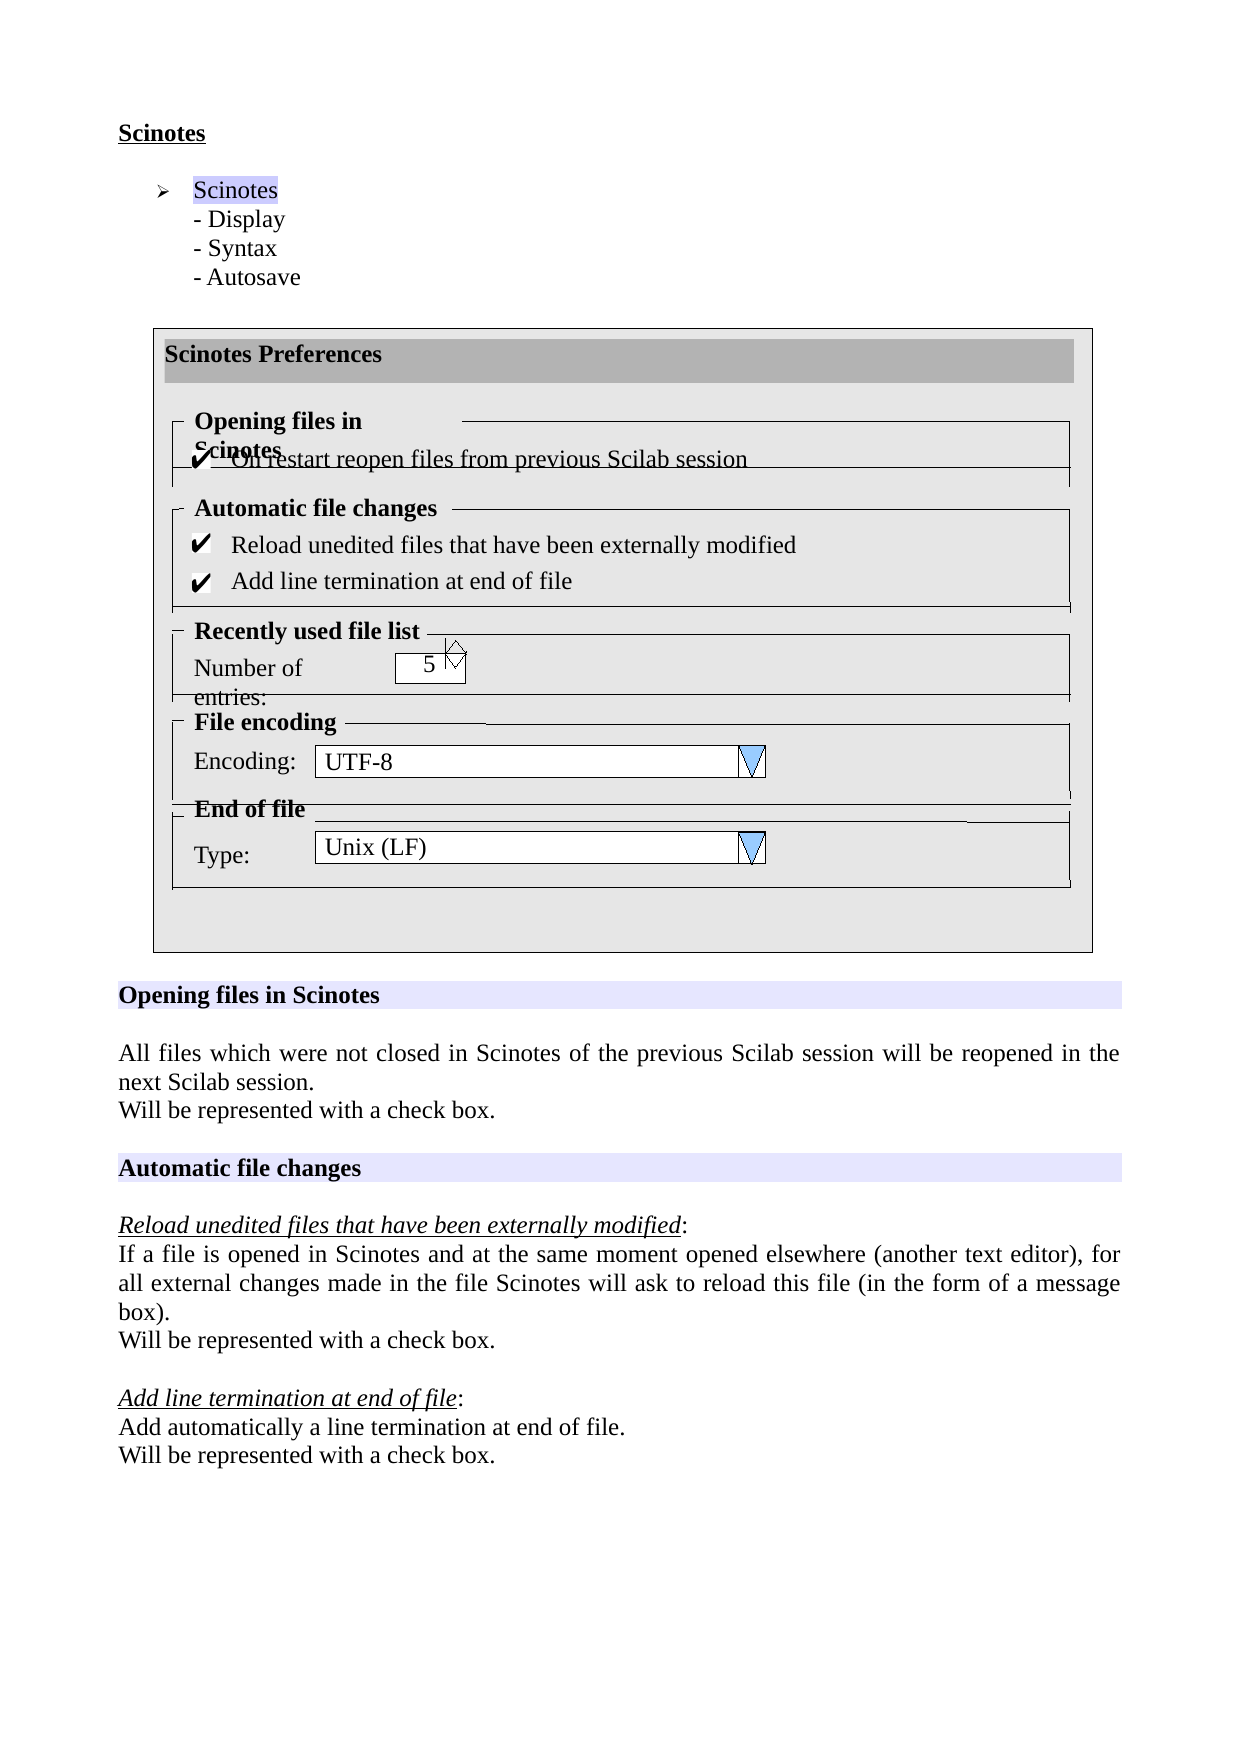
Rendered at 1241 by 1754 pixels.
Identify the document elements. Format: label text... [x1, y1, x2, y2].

text Will be represented with a check box. [118, 1096, 1122, 1124]
text Reload unedited files that have been externally modified: [118, 1211, 1122, 1239]
picture [191, 450, 211, 469]
text Opening files in Scinotes [118, 981, 1122, 1009]
text If a file is opened in Scinotes and at the same moment opened elsewhere (another text editor), for all external changes made in the file Scinotes will ask to reload this file (in the form of a message box). [118, 1239, 1122, 1326]
text All files which were not closed in Scinotes of the previous Scilab session will be reopened in the next Scilab session. [118, 1038, 1122, 1096]
list - Autosave [156, 262, 1122, 291]
text Add line termination at end of file: [118, 1383, 1122, 1412]
list Scinotes [156, 176, 1122, 204]
text Automatic file changes [118, 1153, 1122, 1182]
list - Syntax [156, 233, 1122, 262]
text Will be represented with a check box. [118, 1326, 1122, 1354]
text Will be represented with a check box. [118, 1441, 1122, 1469]
picture [191, 573, 211, 593]
picture [191, 533, 211, 553]
text Add automatically a line termination at end of file. [118, 1412, 1122, 1441]
list - Display [156, 204, 1122, 233]
text Scinotes [118, 118, 1122, 147]
